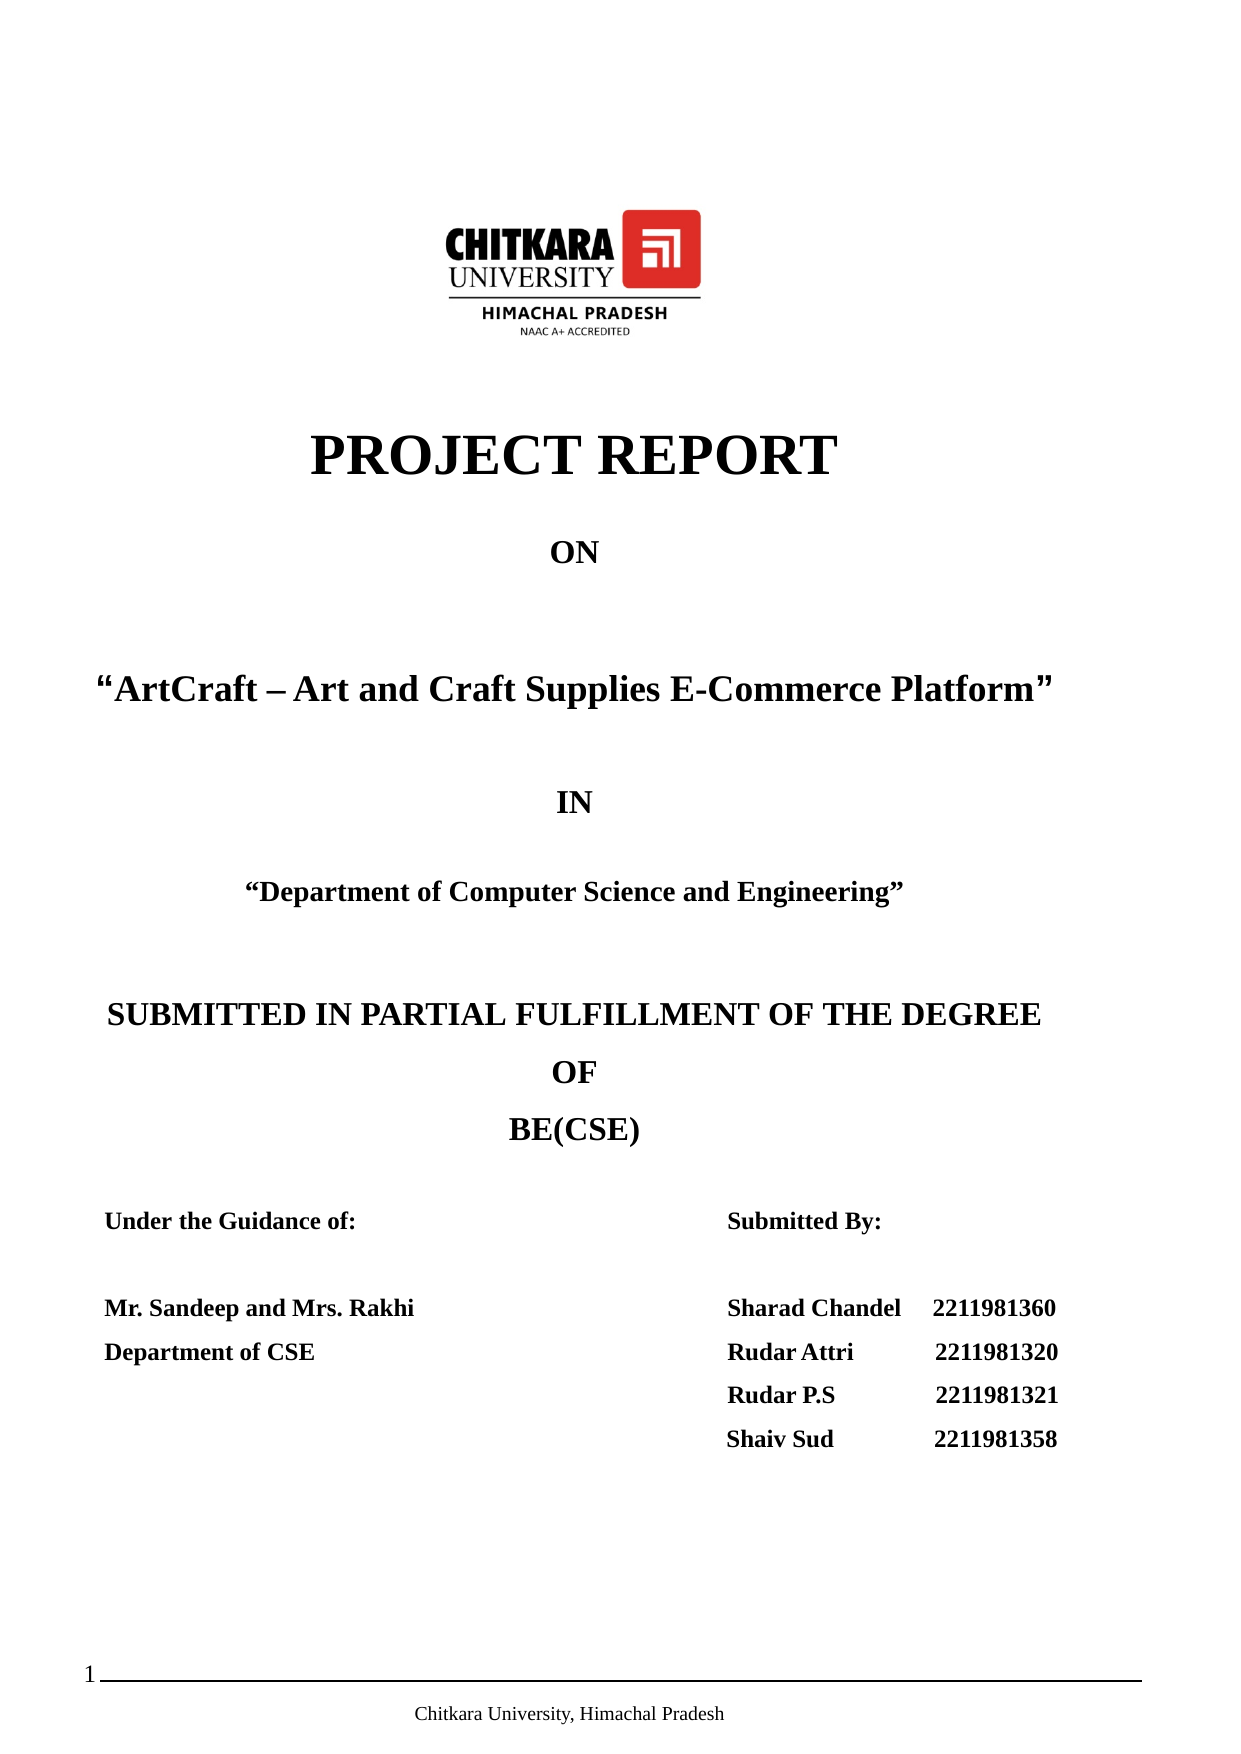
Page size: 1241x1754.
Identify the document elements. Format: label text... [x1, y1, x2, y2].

text SUBMITTED IN PARTIAL FULFILLMENT OF THE DEGREE­ [83, 995, 1065, 1033]
picture [432, 194, 717, 346]
text “Department of Computer Science and Engineering” [83, 874, 1065, 908]
subtitle “ArtCraft – Art and Craft Supplies E-Commerce Platform” [83, 666, 1065, 709]
text BE(CSE) [83, 1110, 1065, 1148]
text ON [83, 533, 1065, 571]
title PROJECT REPORT [83, 420, 1065, 487]
text Shaiv Sud 2211981358 [104, 1423, 1065, 1454]
text Under the Guidance of: Submitted By: [104, 1206, 1065, 1235]
text IN [83, 782, 1065, 820]
text Rudar P.S 2211981321 [104, 1380, 1065, 1409]
text Department of CSE Rudar Attri 2211981320 [104, 1337, 1065, 1366]
text OF [83, 1052, 1065, 1091]
text Mr. Sandeep and Mrs. Rakhi Sharad Chandel 2211981360 [104, 1293, 1065, 1322]
text ­ [83, 944, 1033, 978]
